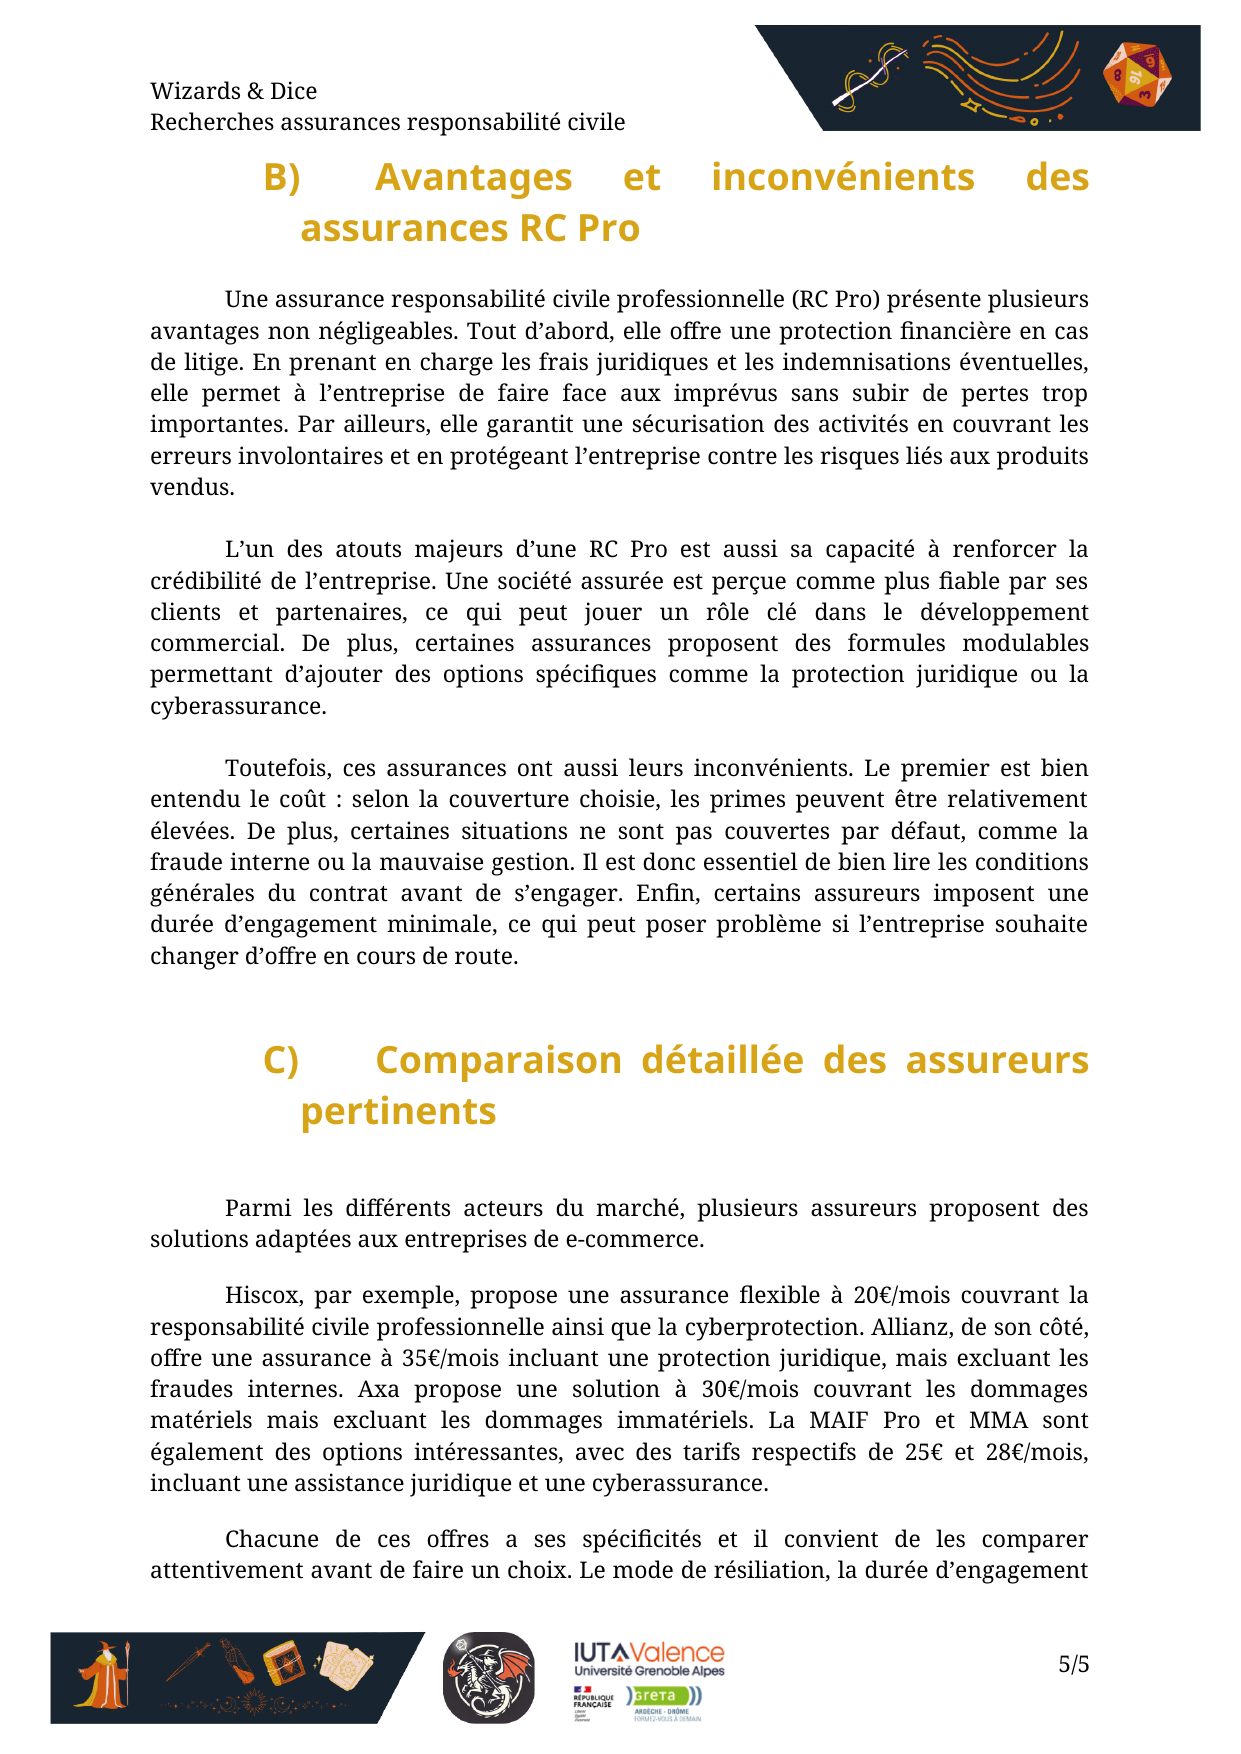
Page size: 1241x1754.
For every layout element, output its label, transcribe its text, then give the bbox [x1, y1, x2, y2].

picture [42, 1628, 749, 1733]
text L’un des atouts majeurs d’une RC Pro est aussi sa capacité à renforcer la crédibilité de l’entreprise. Une société assurée est perçue comme plus fiable par ses clients et partenaires, ce qui peut jouer un rôle clé dans le développement commercial. De plus, certaines assurances proposent des formules modulables permettant d’ajouter des options spécifiques comme la protection juridique ou la cyberassurance. [150, 533, 1090, 721]
text Hiscox, par exemple, propose une assurance flexible à 20€/mois couvrant la responsabilité civile professionnelle ainsi que la cyberprotection. Allianz, de son côté, offre une assurance à 35€/mois incluant une protection juridique, mais excluant les fraudes internes. Axa propose une solution à 30€/mois couvrant les dommages matériels mais excluant les dommages immatériels. La MAIF Pro et MMA sont également des options intéressantes, avec des tarifs respectifs de 25€ et 28€/mois, incluant une assistance juridique et une cyberassurance. [150, 1279, 1090, 1498]
text Chacune de ces offres a ses spécificités et il convient de les comparer attentivement avant de faire un choix. Le mode de résiliation, la durée d’engagement [150, 1523, 1090, 1585]
text Parmi les différents acteurs du marché, plusieurs assureurs proposent des solutions adaptées aux entreprises de e-commerce. [150, 1192, 1090, 1254]
subtitle Comparaison détaillée des assureurs pertinents [262, 1033, 1090, 1135]
text Toutefois, ces assurances ont aussi leurs inconvénients. Le premier est bien entendu le coût : selon la couverture choisie, les primes peuvent être relativement élevées. De plus, certaines situations ne sont pas couvertes par défaut, comme la fraude interne ou la mauvaise gestion. Il est donc essentiel de bien lire les conditions générales du contrat avant de s’engager. Enfin, certains assureurs imposent une durée d’engagement minimale, ce qui peut poser problème si l’entreprise souhaite changer d’offre en cours de route. [150, 752, 1090, 971]
text Une assurance responsabilité civile professionnelle (RC Pro) présente plusieurs avantages non négligeables. Tout d’abord, elle offre une protection financière en cas de litige. En prenant en charge les frais juridiques et les indemnisations éventuelles, elle permet à l’entreprise de faire face aux imprévus sans subir de pertes trop importantes. Par ailleurs, elle garantit une sécurisation des activités en couvrant les erreurs involontaires et en protégeant l’entreprise contre les risques liés aux produits vendus. [150, 283, 1090, 502]
subtitle Avantages et inconvénients des assurances RC Pro [262, 150, 1090, 252]
picture [748, 25, 1214, 132]
